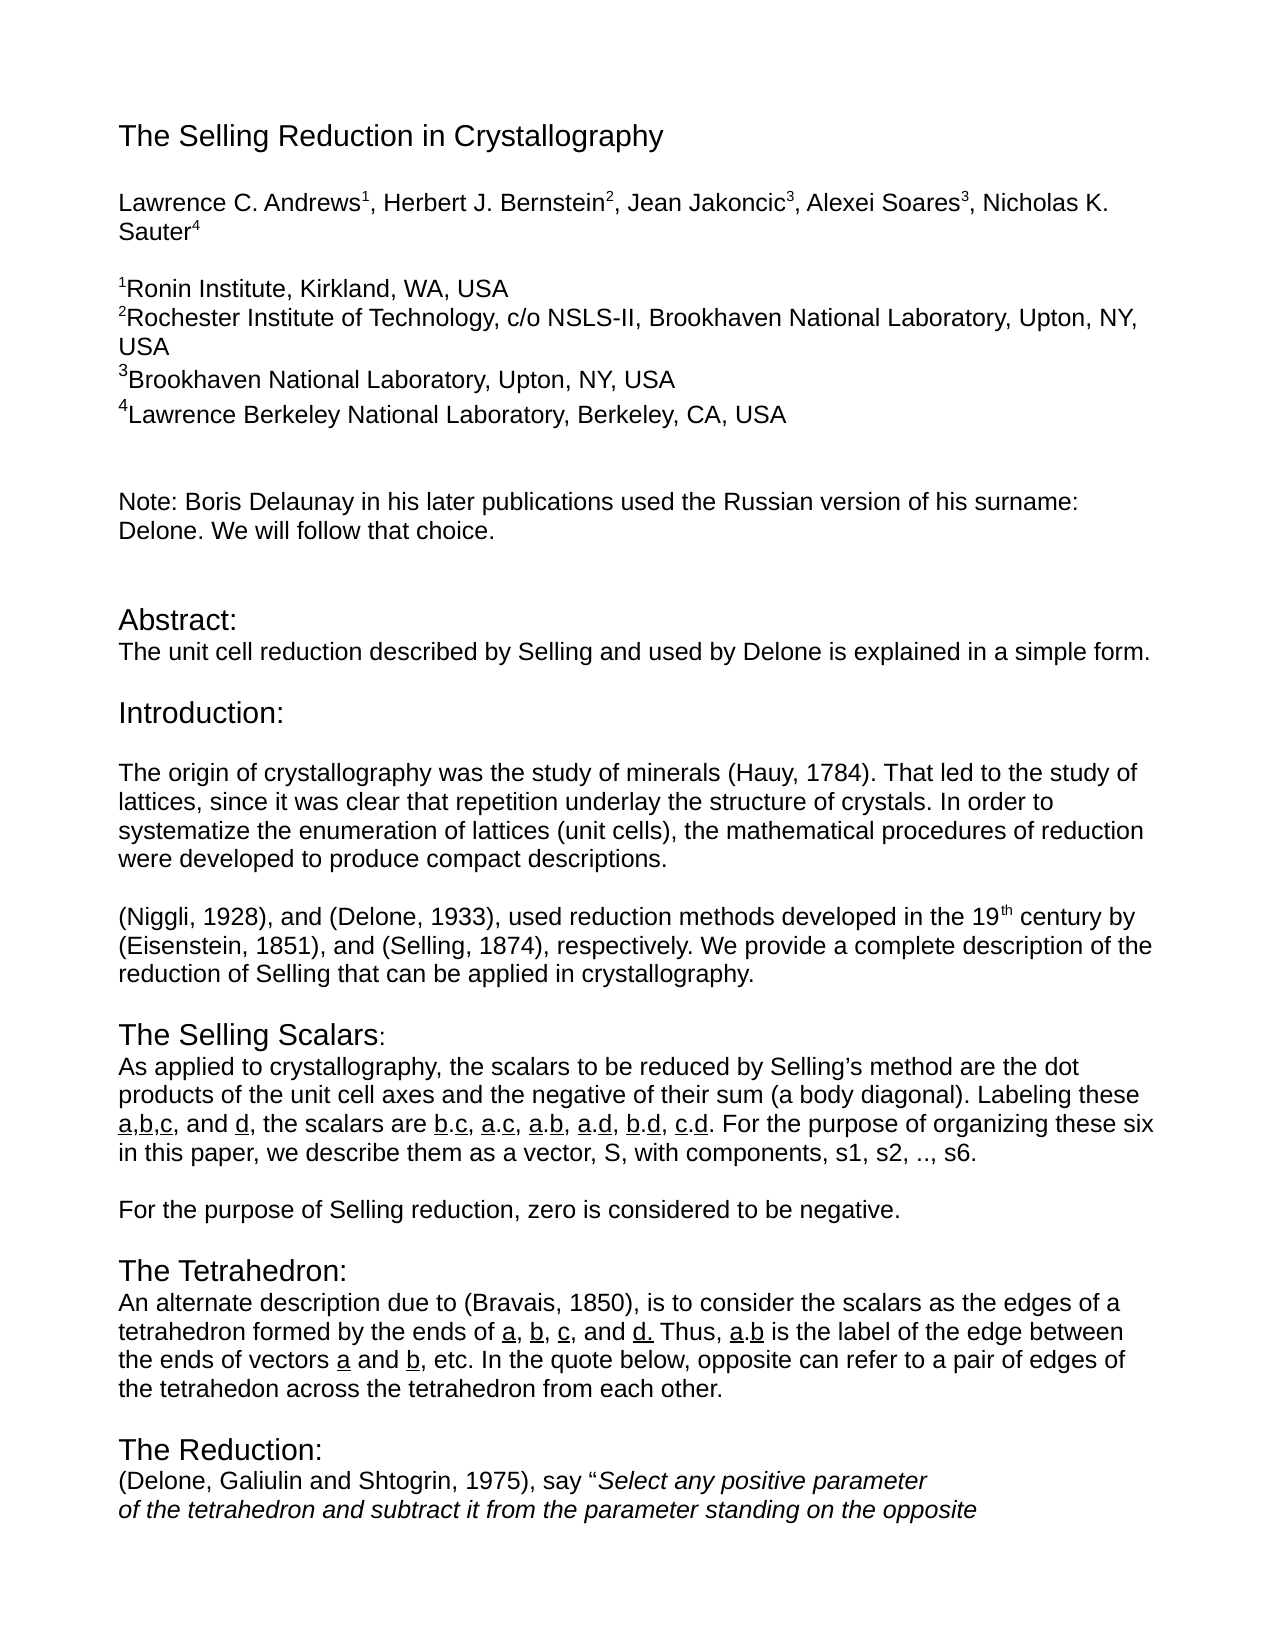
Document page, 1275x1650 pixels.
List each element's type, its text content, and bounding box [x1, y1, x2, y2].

text of the tetrahedron and subtract it from the parameter standing on the opposite [118, 1495, 1157, 1524]
text An alternate description due to (Bravais, 1850), is to consider the scalars as the edges of a tetrahedron formed by the ends of a, b, c, and d. Thus, a.b is the label of the edge between the ends of vectors a and b, etc. In the quote below, opposite can refer to a pair of edges of the tetrahedon across the tetrahedron from each other. [118, 1288, 1157, 1403]
text Abstract: [118, 602, 1157, 637]
text (Delone, Galiulin and Shtogrin, 1975), say “Select any positive parameter [118, 1466, 1157, 1495]
text The Reduction: [118, 1431, 1157, 1466]
text The Tetrahedron: [118, 1253, 1157, 1288]
text 2Rochester Institute of Technology, c/o NSLS-II, Brookhaven National Laboratory, Upton, NY, USA [118, 303, 1157, 360]
text The Selling Scalars: [118, 1017, 1157, 1052]
text Introduction: [118, 694, 1157, 729]
text The origin of crystallography was the study of minerals (Hauy, 1784). That led to the study of lattices, since it was clear that repetition underlay the structure of crystals. In order to systematize the enumeration of lattices (unit cells), the mathematical procedures of reduction were developed to produce compact descriptions. [118, 758, 1157, 873]
text The Selling Reduction in Crystallography [118, 118, 1157, 153]
text For the purpose of Selling reduction, zero is considered to be negative. [118, 1195, 1157, 1224]
text As applied to crystallography, the scalars to be reduced by Selling’s method are the dot products of the unit cell axes and the negative of their sum (a body diagonal). Labeling these a,b,c, and d, the scalars are b.c, a.c, a.b, a.d, b.d, c.d. For the purpose of organizing these six in this paper, we describe them as a vector, S, with components, s1, s2, .., s6. [118, 1052, 1157, 1167]
text 1Ronin Institute, Kirkland, WA, USA [118, 274, 1157, 303]
text 4Lawrence Berkeley National Laboratory, Berkeley, CA, USA [118, 395, 1157, 430]
text Note: Boris Delaunay in his later publications used the Russian version of his surname: Delone. We will follow that choice. [118, 487, 1157, 545]
text Lawrence C. Andrews1, Herbert J. Bernstein2, Jean Jakoncic3, Alexei Soares3, Nicholas K. Sauter4 [118, 188, 1157, 245]
text The unit cell reduction described by Selling and used by Delone is explained in a simple form. [118, 637, 1157, 666]
text 3Brookhaven National Laboratory, Upton, NY, USA [118, 360, 1157, 395]
text (Niggli, 1928), and (Delone, 1933), used reduction methods developed in the 19th century by (Eisenstein, 1851), and (Selling, 1874), respectively. We provide a complete description of the reduction of Selling that can be applied in crystallography. [118, 902, 1157, 988]
